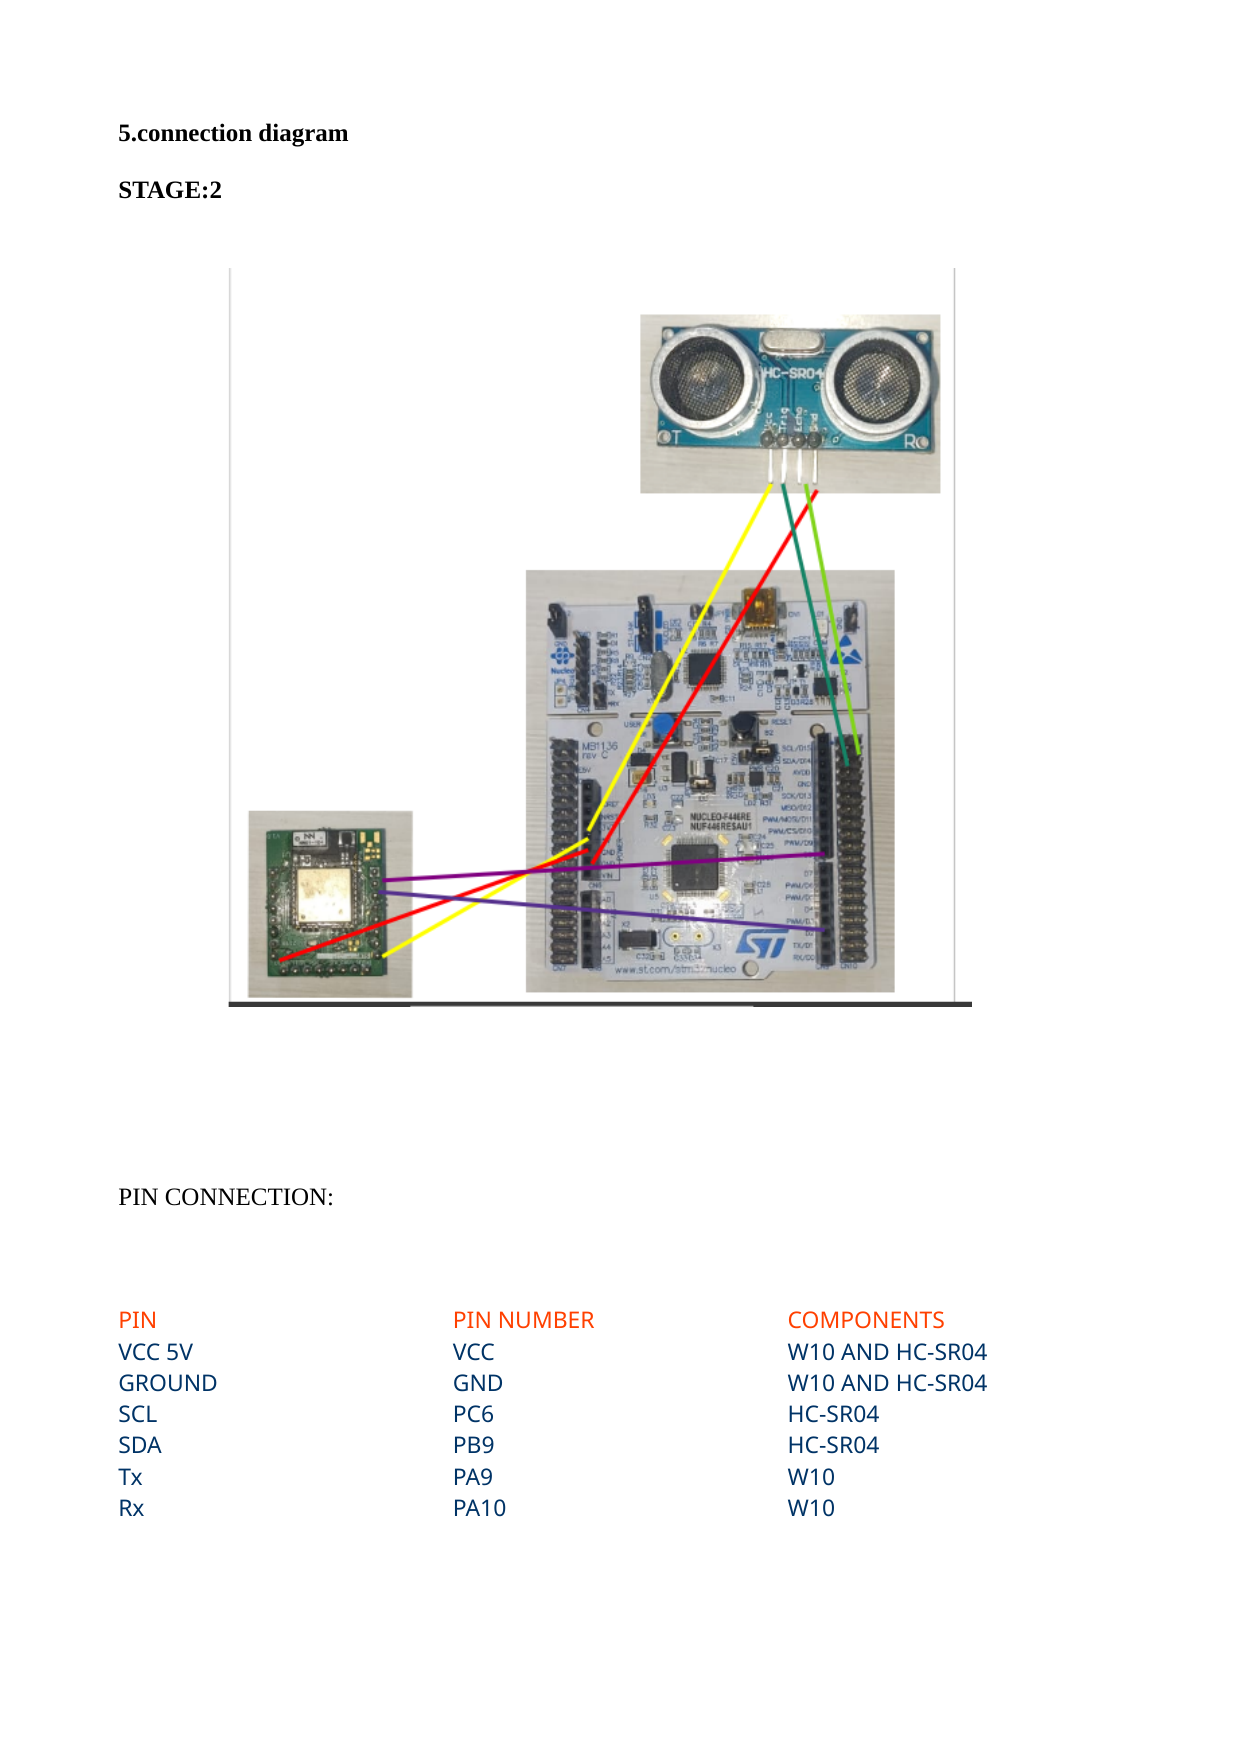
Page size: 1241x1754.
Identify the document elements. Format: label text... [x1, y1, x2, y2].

list 5.connection diagram [118, 118, 1122, 147]
table_cell W10 AND HC-SR04 [788, 1367, 1122, 1398]
table_cell VCC [453, 1336, 787, 1367]
text PIN CONNECTION: [118, 1182, 1122, 1211]
table_cell SCL [118, 1398, 453, 1429]
table_header PIN [118, 1304, 453, 1336]
table_cell HC-SR04 [788, 1429, 1122, 1461]
table_cell PC6 [453, 1398, 787, 1429]
picture [228, 268, 972, 1007]
table_cell VCC 5V [118, 1336, 453, 1367]
table_cell W10 AND HC-SR04 [788, 1336, 1122, 1367]
table_cell GND [453, 1367, 787, 1398]
table_cell GROUND [118, 1367, 453, 1398]
text STAGE:2 [118, 176, 1122, 204]
table_header COMPONENTS [788, 1304, 1122, 1336]
table_cell SDA [118, 1429, 453, 1461]
table_cell HC-SR04 [788, 1398, 1122, 1429]
table_cell PB9 [453, 1429, 787, 1461]
table_cell W10 [788, 1461, 1122, 1492]
table_cell Rx [118, 1492, 453, 1523]
table_header PIN NUMBER [453, 1304, 787, 1336]
table_cell PA10 [453, 1492, 787, 1523]
table_cell PA9 [453, 1461, 787, 1492]
table_cell W10 [788, 1492, 1122, 1523]
table_cell Tx [118, 1461, 453, 1492]
